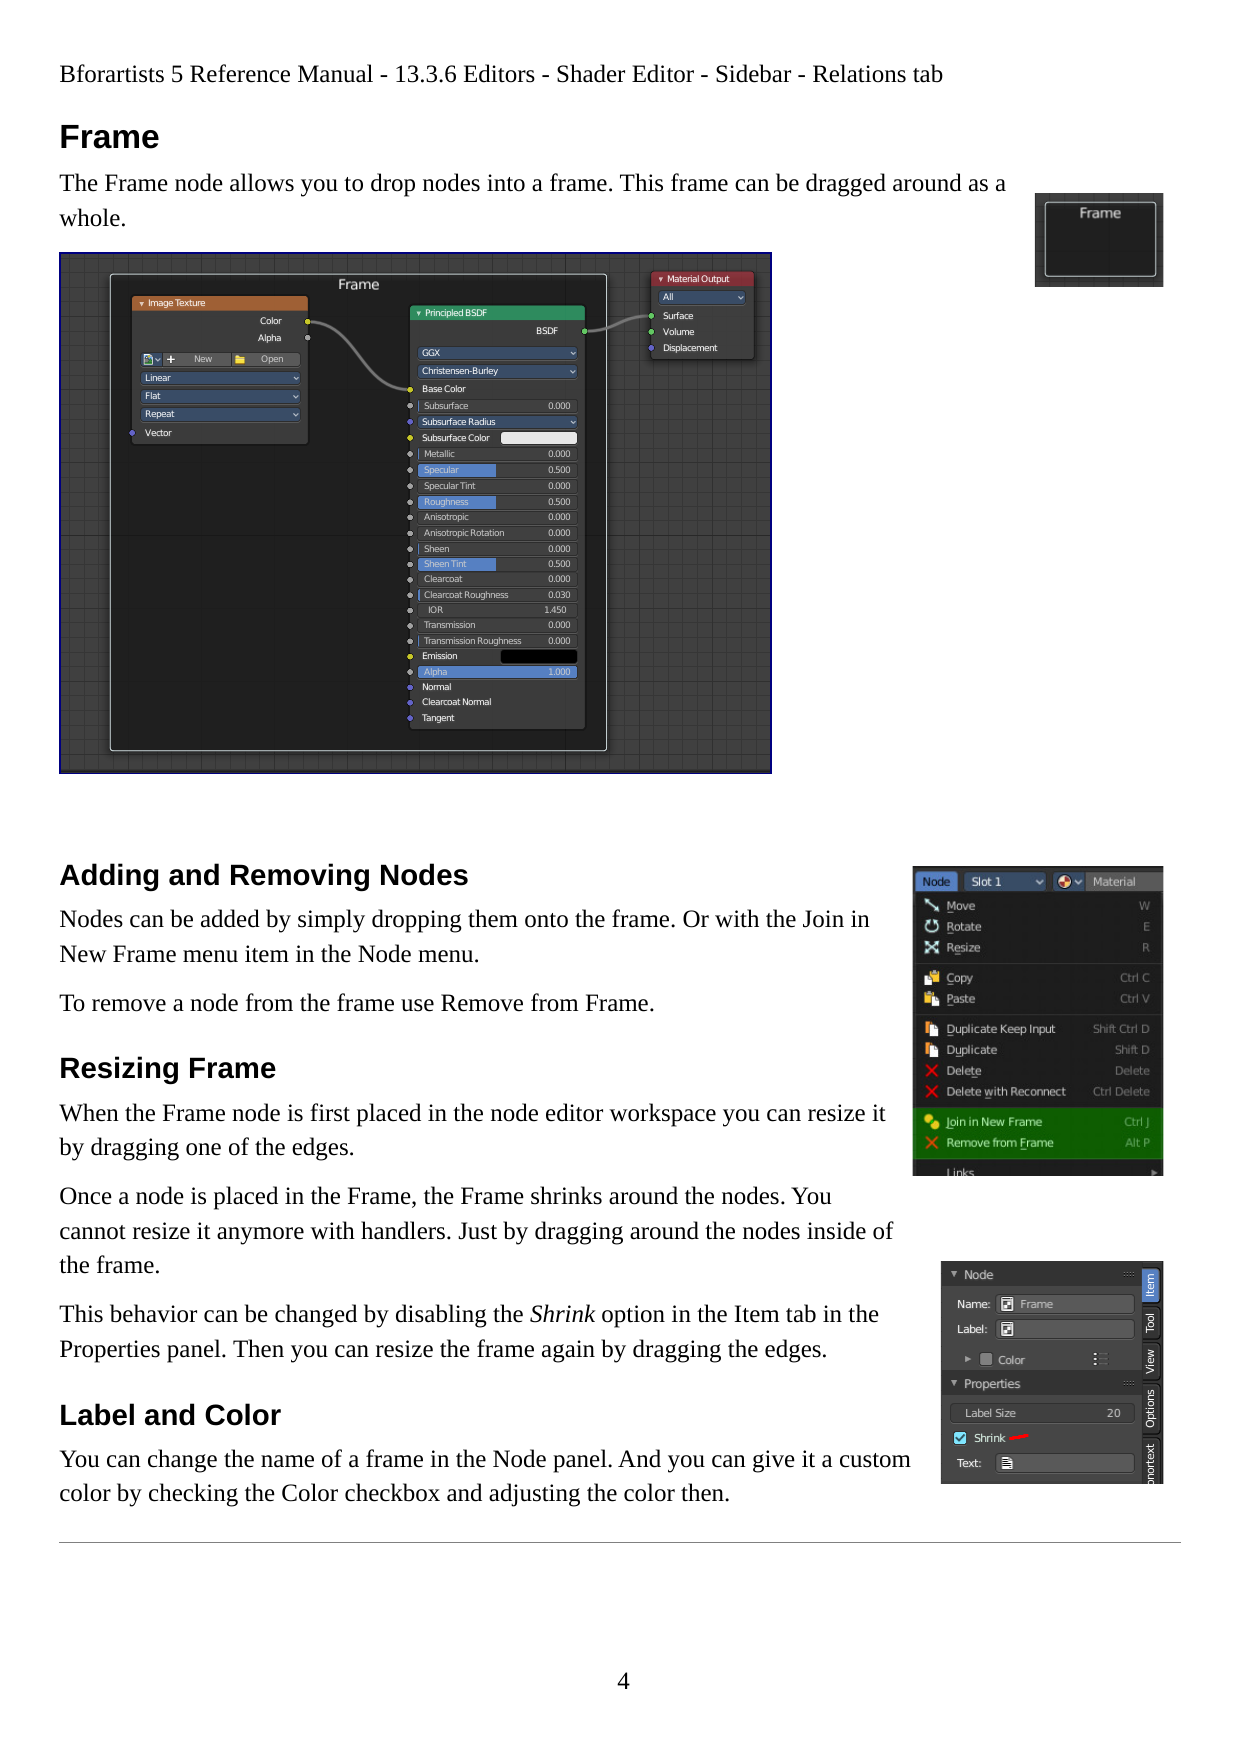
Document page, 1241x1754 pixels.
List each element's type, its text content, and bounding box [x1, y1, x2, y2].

subtitle Adding and Removing Nodes [59, 858, 1181, 892]
text Nodes can be added by simply dropping them onto the frame. Or with the Join in New Frame menu item in the Node menu. [59, 904, 912, 967]
text The Frame node allows you to drop nodes into a frame. This frame can be dragged around as a whole. [59, 168, 1181, 232]
picture [940, 1261, 1164, 1484]
picture [61, 254, 770, 773]
text To remove a node from the frame use Remove from Frame. [59, 988, 912, 1017]
text Once a node is placed in the Frame, the Frame shrinks around the nodes. You cannot resize it anymore with handlers. Just by dragging around the nodes inside of the frame. [59, 1181, 1181, 1279]
subtitle [1164, 1051, 1181, 1085]
picture [1034, 193, 1164, 287]
subtitle Label and Color [59, 1397, 940, 1431]
text When the Frame node is first placed in the node editor workspace you can resize it by dragging one of the edges. [59, 1098, 912, 1161]
subtitle Resizing Frame [59, 1051, 912, 1085]
subtitle [1164, 1397, 1181, 1431]
picture [912, 866, 1164, 1176]
subtitle Frame [59, 117, 1181, 156]
text This behavior can be changed by disabling the Shrink option in the Item tab in the Properties panel. Then you can resize the frame again by dragging the edges. [59, 1299, 940, 1362]
text You can change the name of a frame in the Node panel. And you can give it a custom color by checking the Color checkbox and adjusting the color then. [59, 1444, 1181, 1507]
